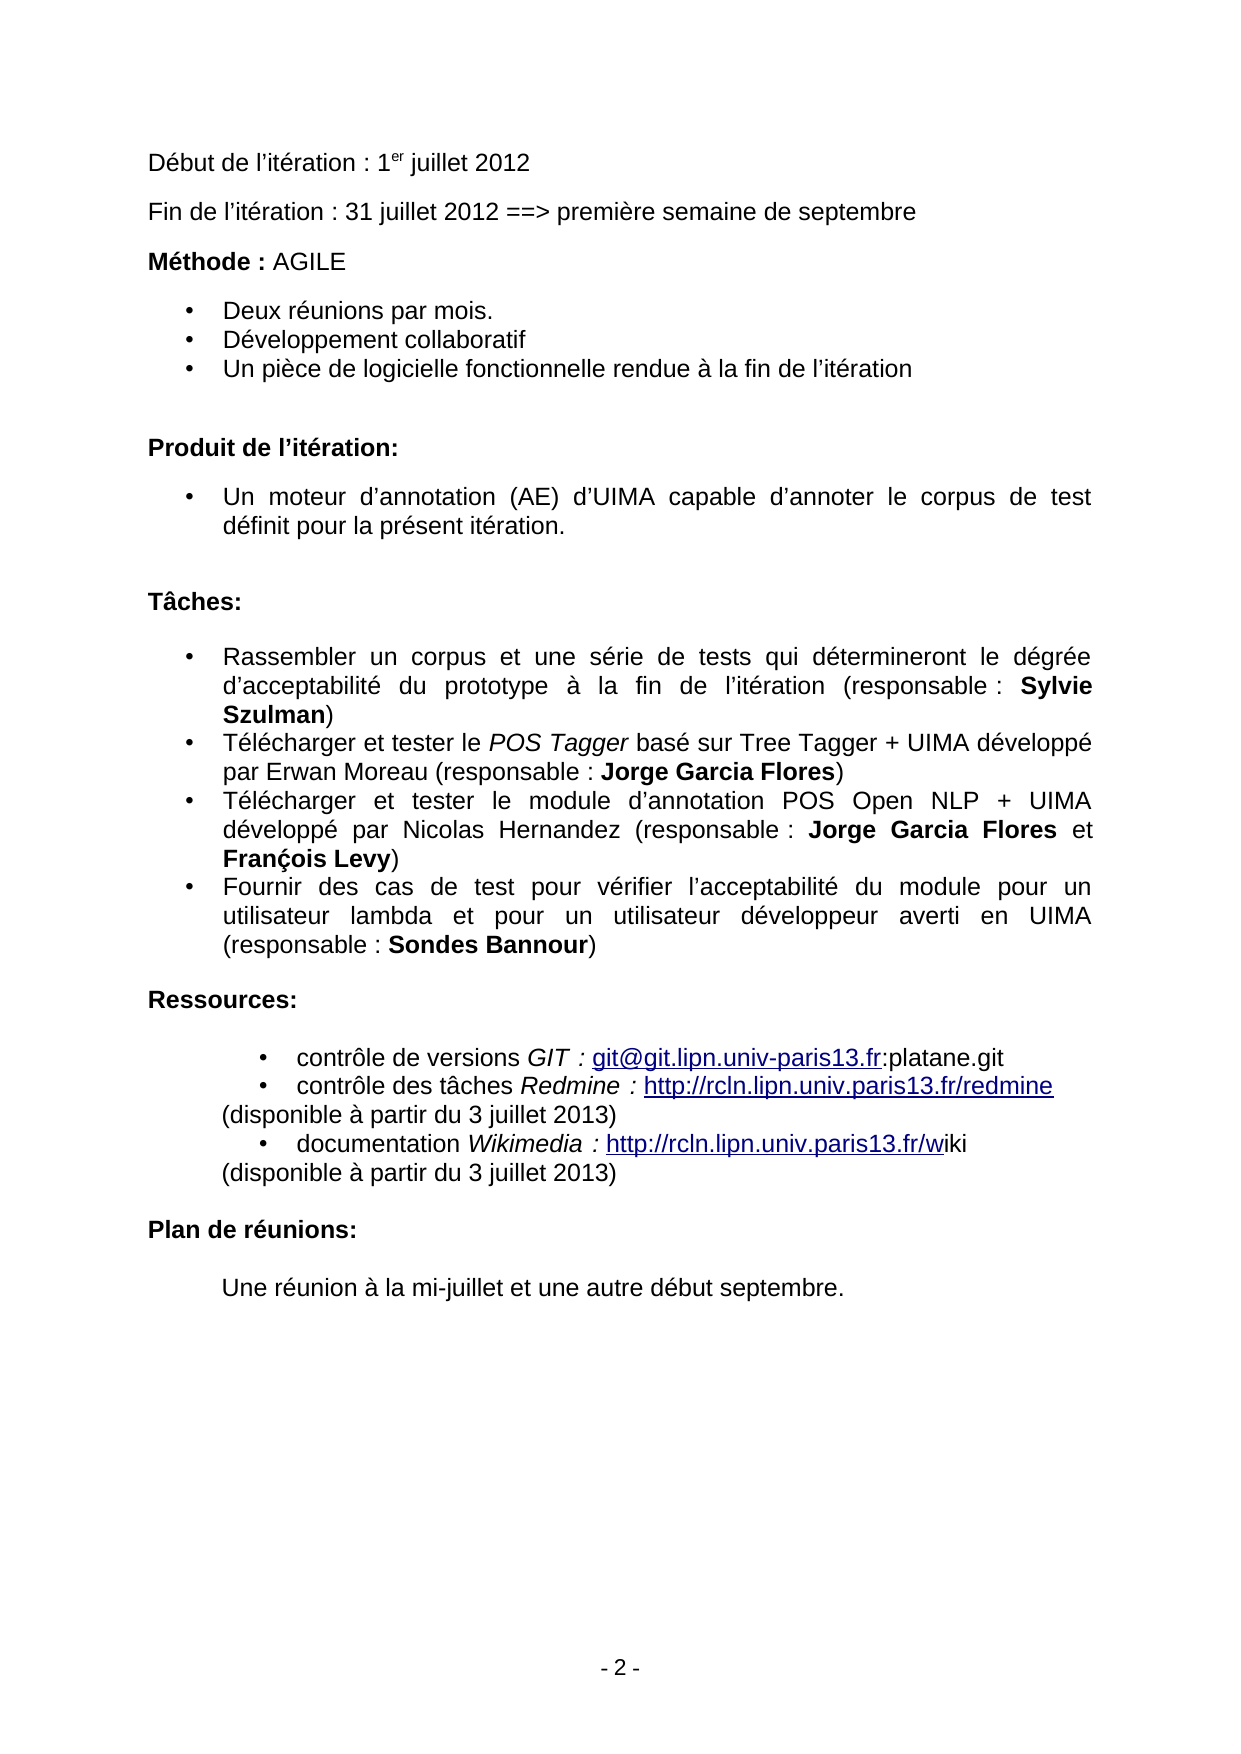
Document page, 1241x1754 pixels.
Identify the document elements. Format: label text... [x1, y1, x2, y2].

list Un moteur d’annotation (AE) d’UIMA capable d’annoter le corpus de test définit pour la présent itération. [185, 482, 1093, 540]
list Développement collaboratif [185, 325, 1093, 354]
list Deux réunions par mois. [185, 296, 1093, 325]
text (disponible à partir du 3 juillet 2013) [221, 1100, 1093, 1129]
text Ressources: [148, 985, 1093, 1014]
text Début de l’itération : 1er juillet 2012 [148, 148, 1093, 176]
text (disponible à partir du 3 juillet 2013) [221, 1158, 1093, 1187]
text Méthode : AGILE [148, 247, 1093, 276]
text Une réunion à la mi-juillet et une autre début septembre. [148, 1273, 1093, 1302]
list contrôle de versions GIT : git@git.lipn.univ-paris13.fr:platane.git [259, 1042, 1093, 1071]
list Un pièce de logicielle fonctionnelle rendue à la fin de l’itération [185, 354, 1093, 383]
list documentation Wikimedia : http://rcln.lipn.univ.paris13.fr/wiki [259, 1129, 1093, 1158]
list Télécharger et tester le POS Tagger basé sur Tree Tagger + UIMA développé par Erwan Moreau (responsable : Jorge Garcia Flores) [185, 728, 1093, 786]
text Fin de l’itération : 31 juillet 2012 ==> première semaine de septembre [148, 197, 1093, 226]
list Télécharger et tester le module d’annotation POS Open NLP + UIMA développé par Nicolas Hernandez (responsable : Jorge Garcia Flores et Franḉois Levy) [185, 786, 1093, 872]
text Tâches: [148, 587, 1093, 616]
text Plan de réunions: [148, 1215, 1093, 1244]
list Rassembler un corpus et une série de tests qui détermineront le dégrée d’acceptabilité du prototype à la fin de l’itération (responsable : Sylvie Szulman) [185, 642, 1093, 728]
text Produit de l’itération: [148, 432, 1093, 461]
list Fournir des cas de test pour vérifier l’acceptabilité du module pour un utilisateur lambda et pour un utilisateur développeur averti en UIMA (responsable : Sondes Bannour) [185, 872, 1093, 959]
list contrôle des tâches Redmine : http://rcln.lipn.univ.paris13.fr/redmine [259, 1071, 1093, 1100]
